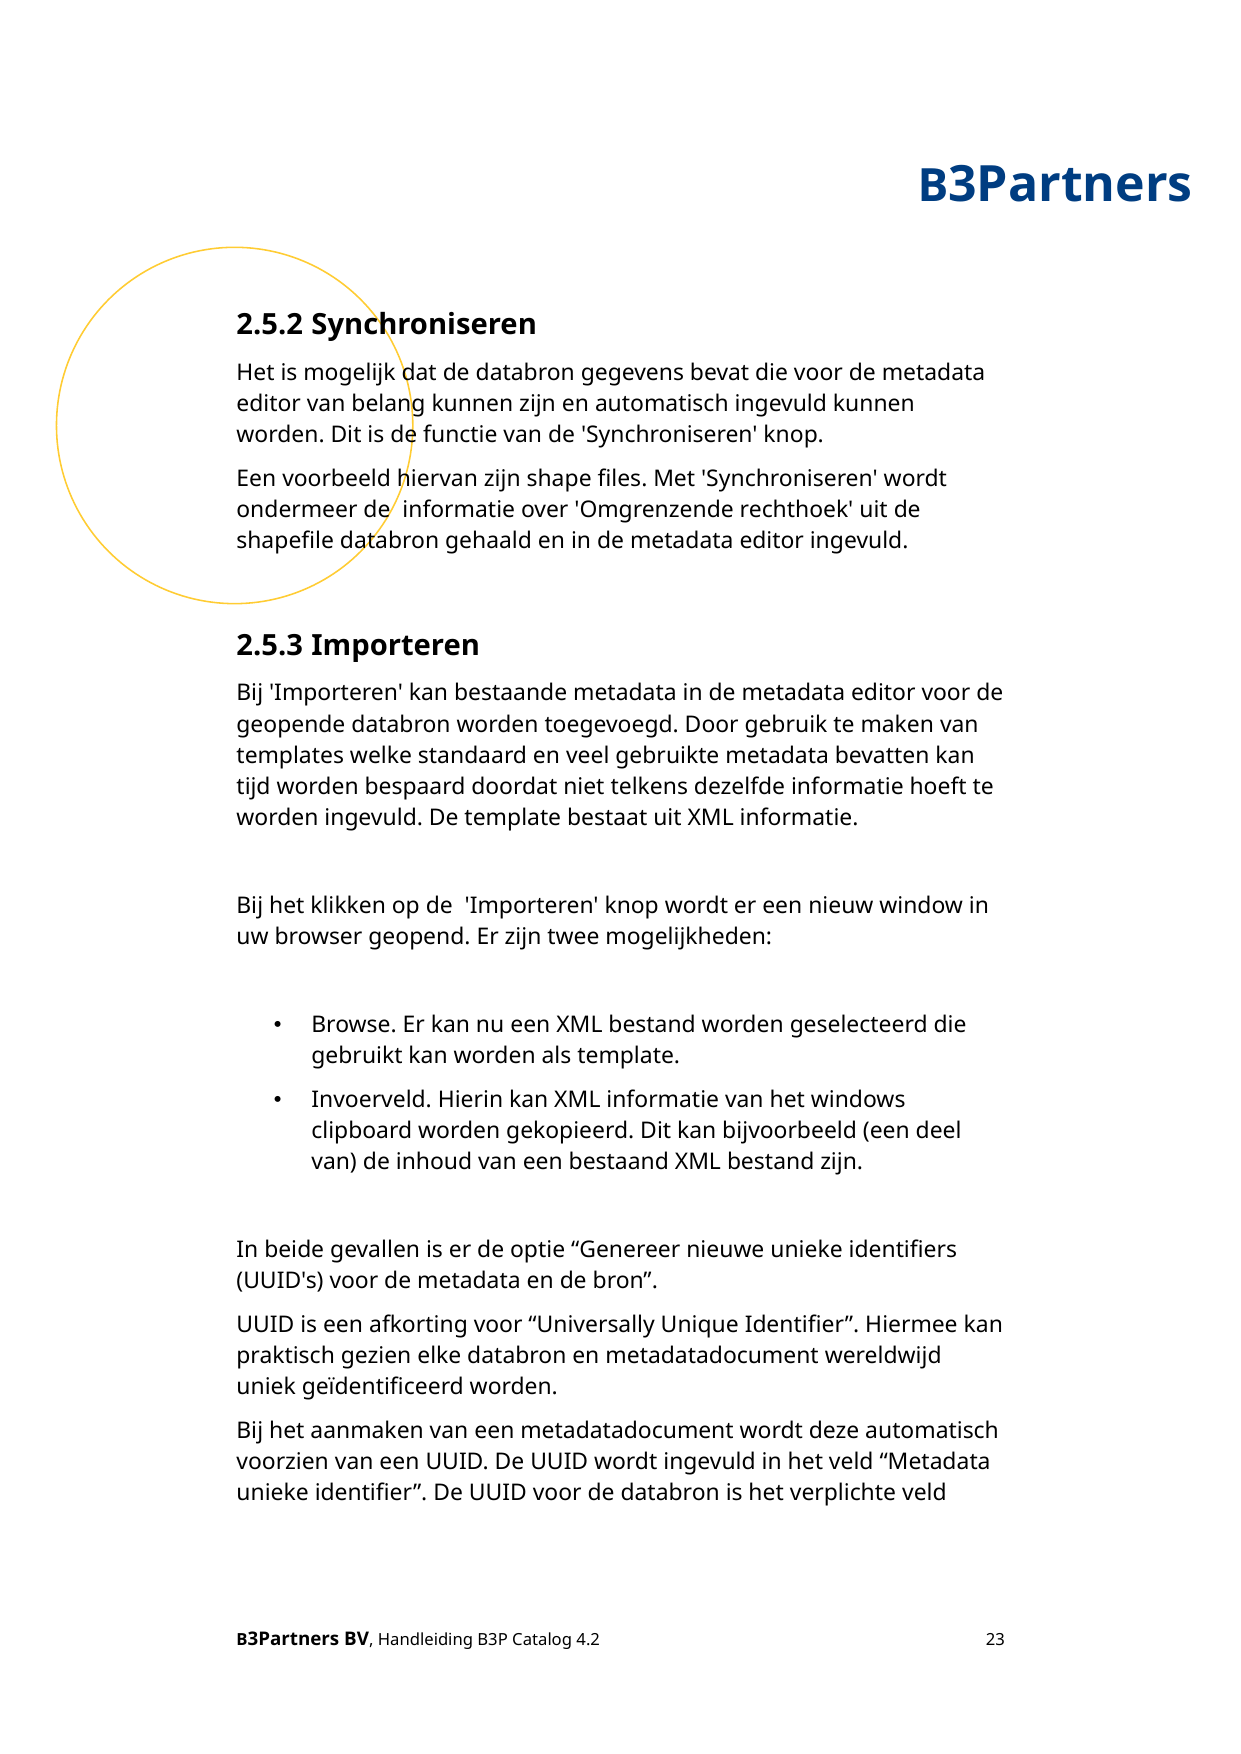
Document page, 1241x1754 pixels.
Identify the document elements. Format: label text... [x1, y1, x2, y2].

text Bij het aanmaken van een metadatadocument wordt deze automatisch voorzien van een UUID. De UUID wordt ingevuld in het veld “Metadata unieke identifier”. De UUID voor de databron is het verplichte veld “Unieke identifier van de bron”. De metadataeditor heeft hiervoor een “invulinstructie”. [236, 1414, 1004, 1508]
subtitle Synchroniseren [367, 303, 1004, 343]
subtitle Importeren [236, 624, 1004, 664]
list Browse. Er kan nu een XML bestand worden geselecteerd die gebruikt kan worden als template. [274, 1008, 1004, 1070]
text Een voorbeeld hiervan zijn shape files. Met 'Synchroniseren' wordt ondermeer de informatie over 'Omgrenzende rechthoek' uit de shapefile databron gehaald en in de metadata editor ingevuld. [360, 462, 1004, 555]
text Bij 'Importeren' kan bestaande metadata in de metadata editor voor de geopende databron worden toegevoegd. Door gebruik te maken van templates welke standaard en veel gebruikte metadata bevatten kan tijd worden bespaard doordat niet telkens dezelfde informatie hoeft te worden ingevuld. De template bestaat uit XML informatie. [236, 676, 1004, 833]
text UUID is een afkorting voor “Universally Unique Identifier”. Hiermee kan praktisch gezien elke databron en metadatadocument wereldwijd uniek geïdentificeerd worden. [236, 1308, 1004, 1401]
text Het is mogelijk dat de databron gegevens bevat die voor de metadata editor van belang kunnen zijn en automatisch ingevuld kunnen worden. Dit is de functie van de 'Synchroniseren' knop. [400, 355, 1004, 449]
text In beide gevallen is er de optie “Genereer nieuwe unieke identifiers (UUID's) voor de metadata en de bron”. [236, 1233, 1004, 1295]
list Invoerveld. Hierin kan XML informatie van het windows clipboard worden gekopieerd. Dit kan bijvoorbeeld (een deel van) de inhoud van een bestaand XML bestand zijn. [274, 1083, 1004, 1176]
text Bij het klikken op de 'Importeren' knop wordt er een nieuw window in uw browser geopend. Er zijn twee mogelijkheden: [236, 889, 1004, 951]
